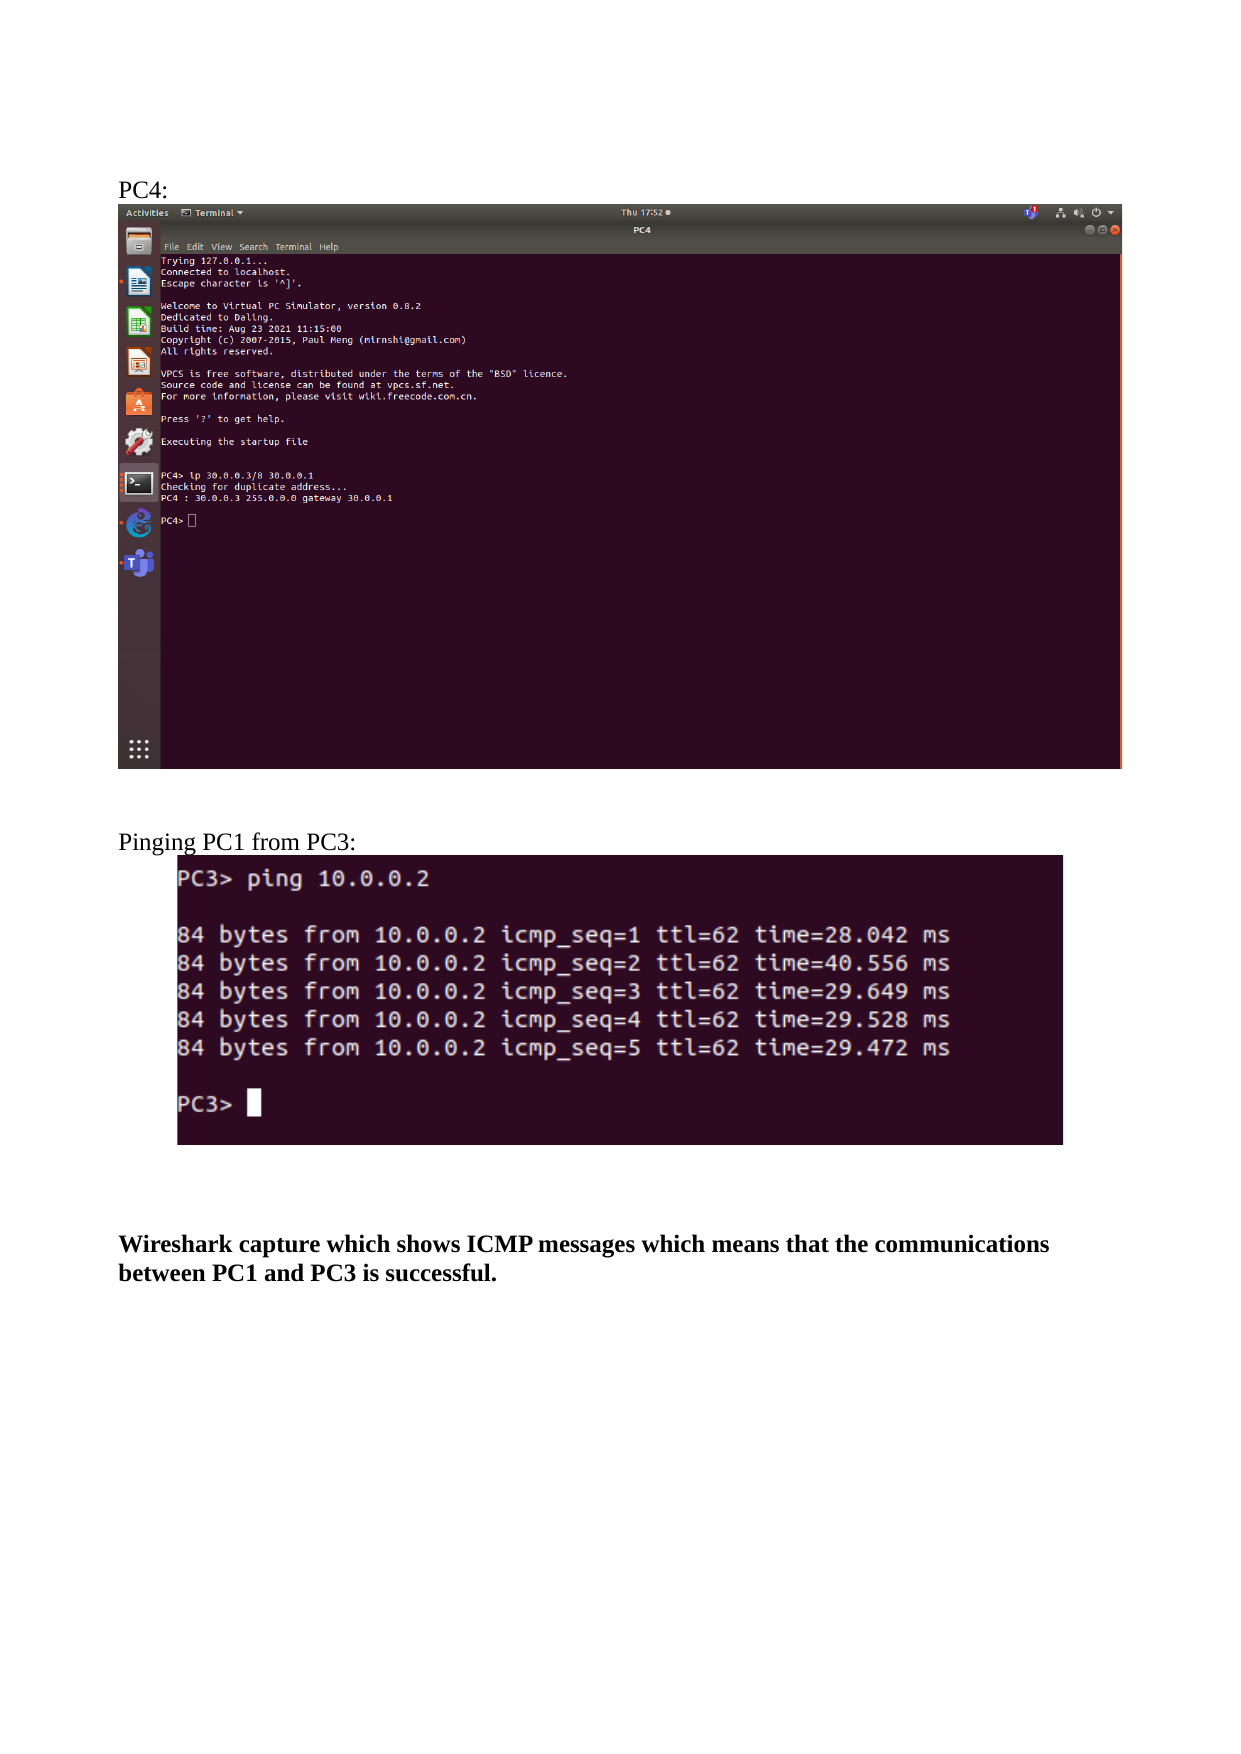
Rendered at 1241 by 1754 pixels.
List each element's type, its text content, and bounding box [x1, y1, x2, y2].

text Wireshark capture which shows ICMP messages which means that the communications between PC1 and PC3 is successful. [118, 1229, 1122, 1287]
text Pinging PC1 from PC3: [118, 827, 1122, 855]
text PC4: [118, 176, 1122, 204]
